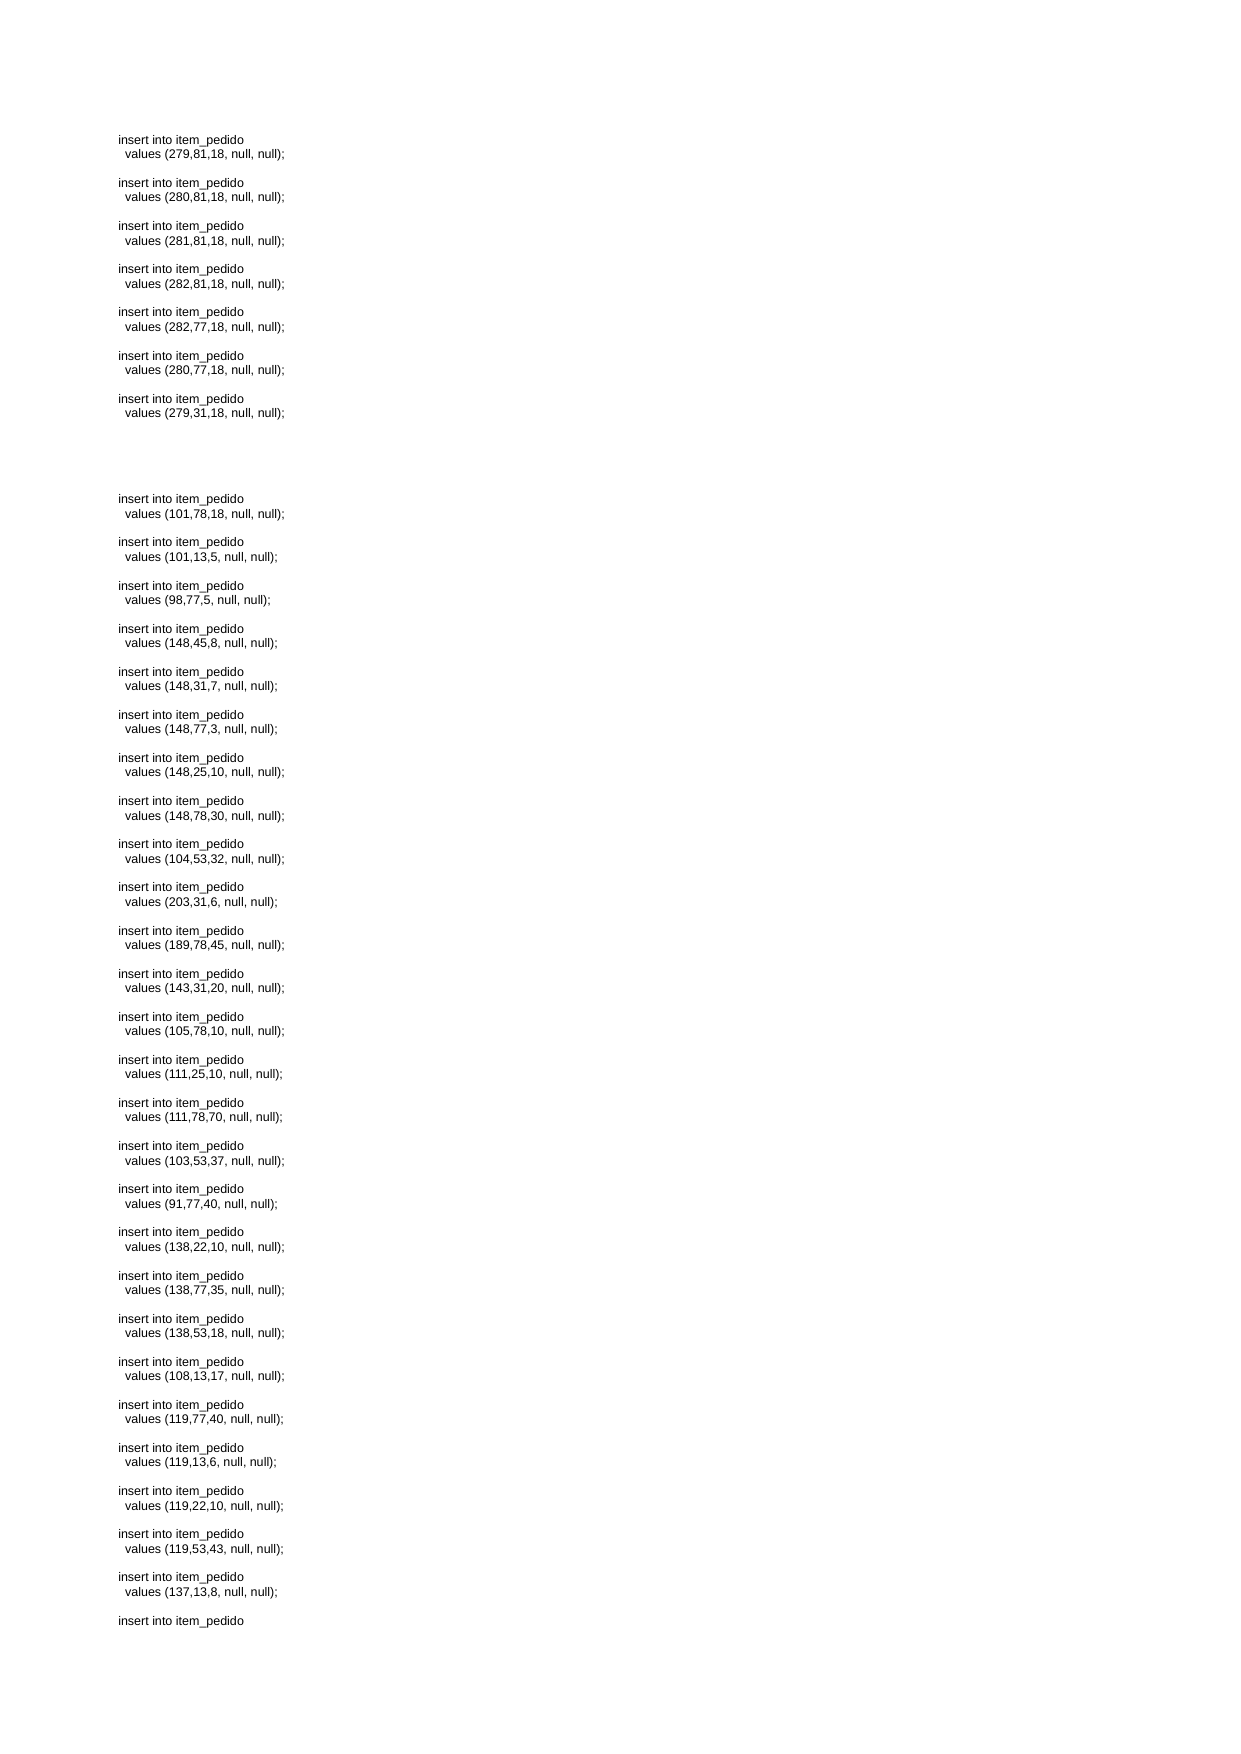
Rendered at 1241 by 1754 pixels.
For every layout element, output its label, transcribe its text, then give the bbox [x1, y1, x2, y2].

text values (282,77,18, null, null); [118, 319, 1122, 334]
text insert into item_pedido [118, 751, 1122, 765]
text values (280,81,18, null, null); [118, 190, 1122, 204]
text values (279,81,18, null, null); [118, 147, 1122, 161]
text values (101,13,5, null, null); [118, 549, 1122, 564]
text values (98,77,5, null, null); [118, 592, 1122, 607]
text insert into item_pedido [118, 1009, 1122, 1024]
text values (281,81,18, null, null); [118, 233, 1122, 247]
text values (189,78,45, null, null); [118, 937, 1122, 952]
text insert into item_pedido [118, 1484, 1122, 1498]
text values (148,31,7, null, null); [118, 679, 1122, 693]
text values (108,13,17, null, null); [118, 1369, 1122, 1383]
text values (105,78,10, null, null); [118, 1024, 1122, 1038]
text insert into item_pedido [118, 348, 1122, 362]
text values (148,25,10, null, null); [118, 765, 1122, 779]
text insert into item_pedido [118, 880, 1122, 894]
text values (138,53,18, null, null); [118, 1326, 1122, 1340]
text values (138,77,35, null, null); [118, 1282, 1122, 1297]
text values (279,31,18, null, null); [118, 406, 1122, 420]
text insert into item_pedido [118, 1613, 1122, 1627]
text values (143,31,20, null, null); [118, 981, 1122, 995]
text insert into item_pedido [118, 794, 1122, 808]
text insert into item_pedido [118, 1139, 1122, 1153]
text insert into item_pedido [118, 1527, 1122, 1541]
text values (138,22,10, null, null); [118, 1239, 1122, 1254]
text insert into item_pedido [118, 923, 1122, 937]
text values (148,78,30, null, null); [118, 808, 1122, 822]
text insert into item_pedido [118, 837, 1122, 851]
text insert into item_pedido [118, 1311, 1122, 1326]
text values (119,22,10, null, null); [118, 1498, 1122, 1512]
text insert into item_pedido [118, 1052, 1122, 1067]
text insert into item_pedido [118, 1268, 1122, 1282]
text values (203,31,6, null, null); [118, 894, 1122, 909]
text values (280,77,18, null, null); [118, 362, 1122, 377]
text values (119,13,6, null, null); [118, 1455, 1122, 1469]
text insert into item_pedido [118, 492, 1122, 506]
text insert into item_pedido [118, 176, 1122, 190]
text insert into item_pedido [118, 1225, 1122, 1239]
text insert into item_pedido [118, 262, 1122, 276]
text values (137,13,8, null, null); [118, 1584, 1122, 1599]
text values (111,78,70, null, null); [118, 1110, 1122, 1124]
text insert into item_pedido [118, 305, 1122, 319]
text insert into item_pedido [118, 707, 1122, 722]
text insert into item_pedido [118, 1397, 1122, 1412]
text insert into item_pedido [118, 1354, 1122, 1369]
text insert into item_pedido [118, 578, 1122, 592]
text insert into item_pedido [118, 1570, 1122, 1584]
text insert into item_pedido [118, 1096, 1122, 1110]
text values (104,53,32, null, null); [118, 851, 1122, 866]
text values (103,53,37, null, null); [118, 1153, 1122, 1167]
text insert into item_pedido [118, 219, 1122, 233]
text values (101,78,18, null, null); [118, 506, 1122, 521]
text insert into item_pedido [118, 621, 1122, 636]
text insert into item_pedido [118, 1182, 1122, 1196]
text values (148,45,8, null, null); [118, 636, 1122, 650]
text values (111,25,10, null, null); [118, 1067, 1122, 1081]
text insert into item_pedido [118, 132, 1122, 147]
text values (282,81,18, null, null); [118, 276, 1122, 291]
text values (119,53,43, null, null); [118, 1541, 1122, 1556]
text values (148,77,3, null, null); [118, 722, 1122, 736]
text insert into item_pedido [118, 391, 1122, 406]
text insert into item_pedido [118, 966, 1122, 981]
text insert into item_pedido [118, 535, 1122, 549]
text values (91,77,40, null, null); [118, 1196, 1122, 1211]
text values (119,77,40, null, null); [118, 1412, 1122, 1426]
text insert into item_pedido [118, 664, 1122, 679]
text insert into item_pedido [118, 1441, 1122, 1455]
